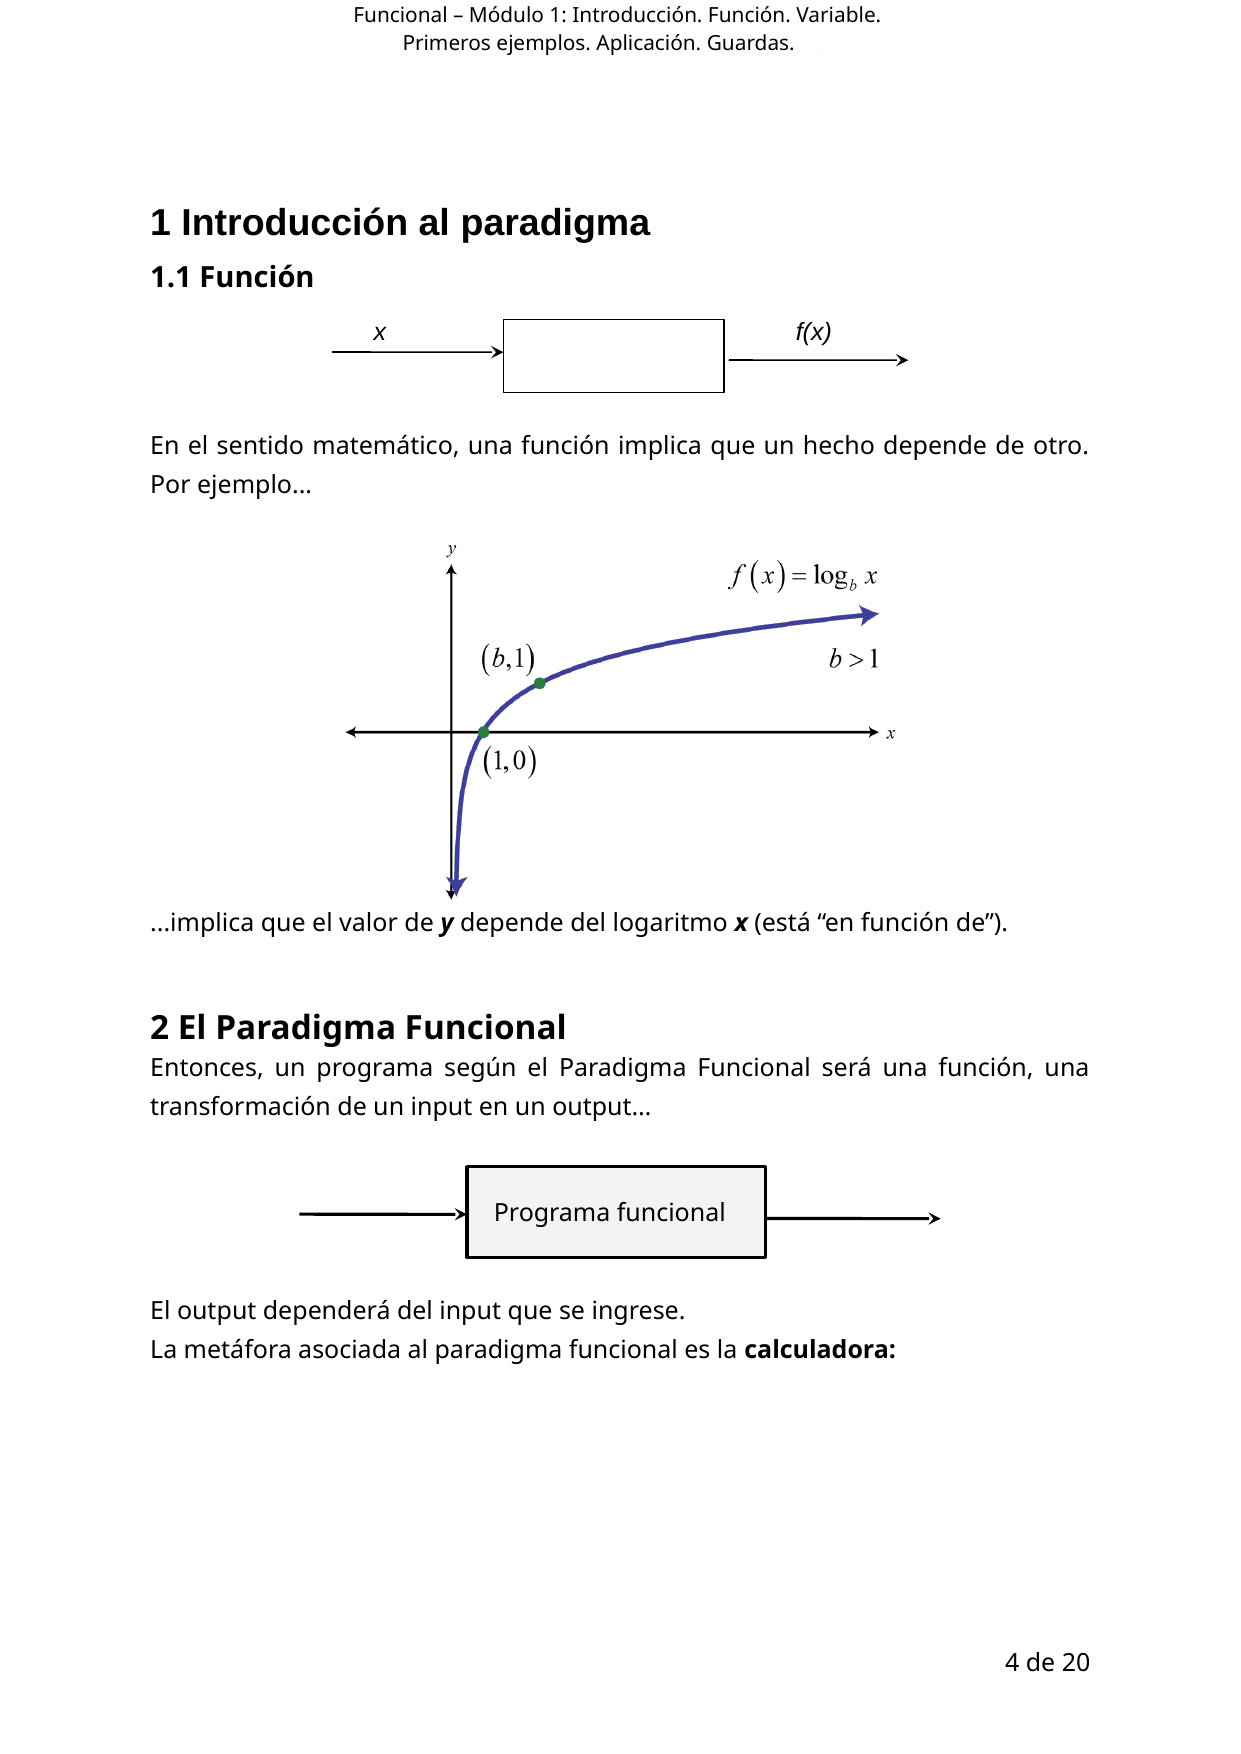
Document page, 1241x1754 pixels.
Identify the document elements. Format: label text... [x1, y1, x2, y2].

subtitle 2 El Paradigma Funcional [150, 1004, 1090, 1049]
text ...implica que el valor de y depende del logaritmo x (está “en función de”). [150, 904, 1090, 939]
text En el sentido matemático, una función implica que un hecho depende de otro. Por ejemplo... [150, 428, 1090, 501]
subtitle 1 Introducción al paradigma [150, 200, 1090, 243]
text Entonces, un programa según el Paradigma Funcional será una función, una transformación de un input en un output… [150, 1049, 1090, 1122]
picture [150, 545, 1091, 900]
subtitle 1.1 Función [150, 256, 1090, 296]
text La metáfora asociada al paradigma funcional es la calculadora: [150, 1332, 1090, 1366]
text El output dependerá del input que se ingrese. [150, 1293, 1090, 1327]
